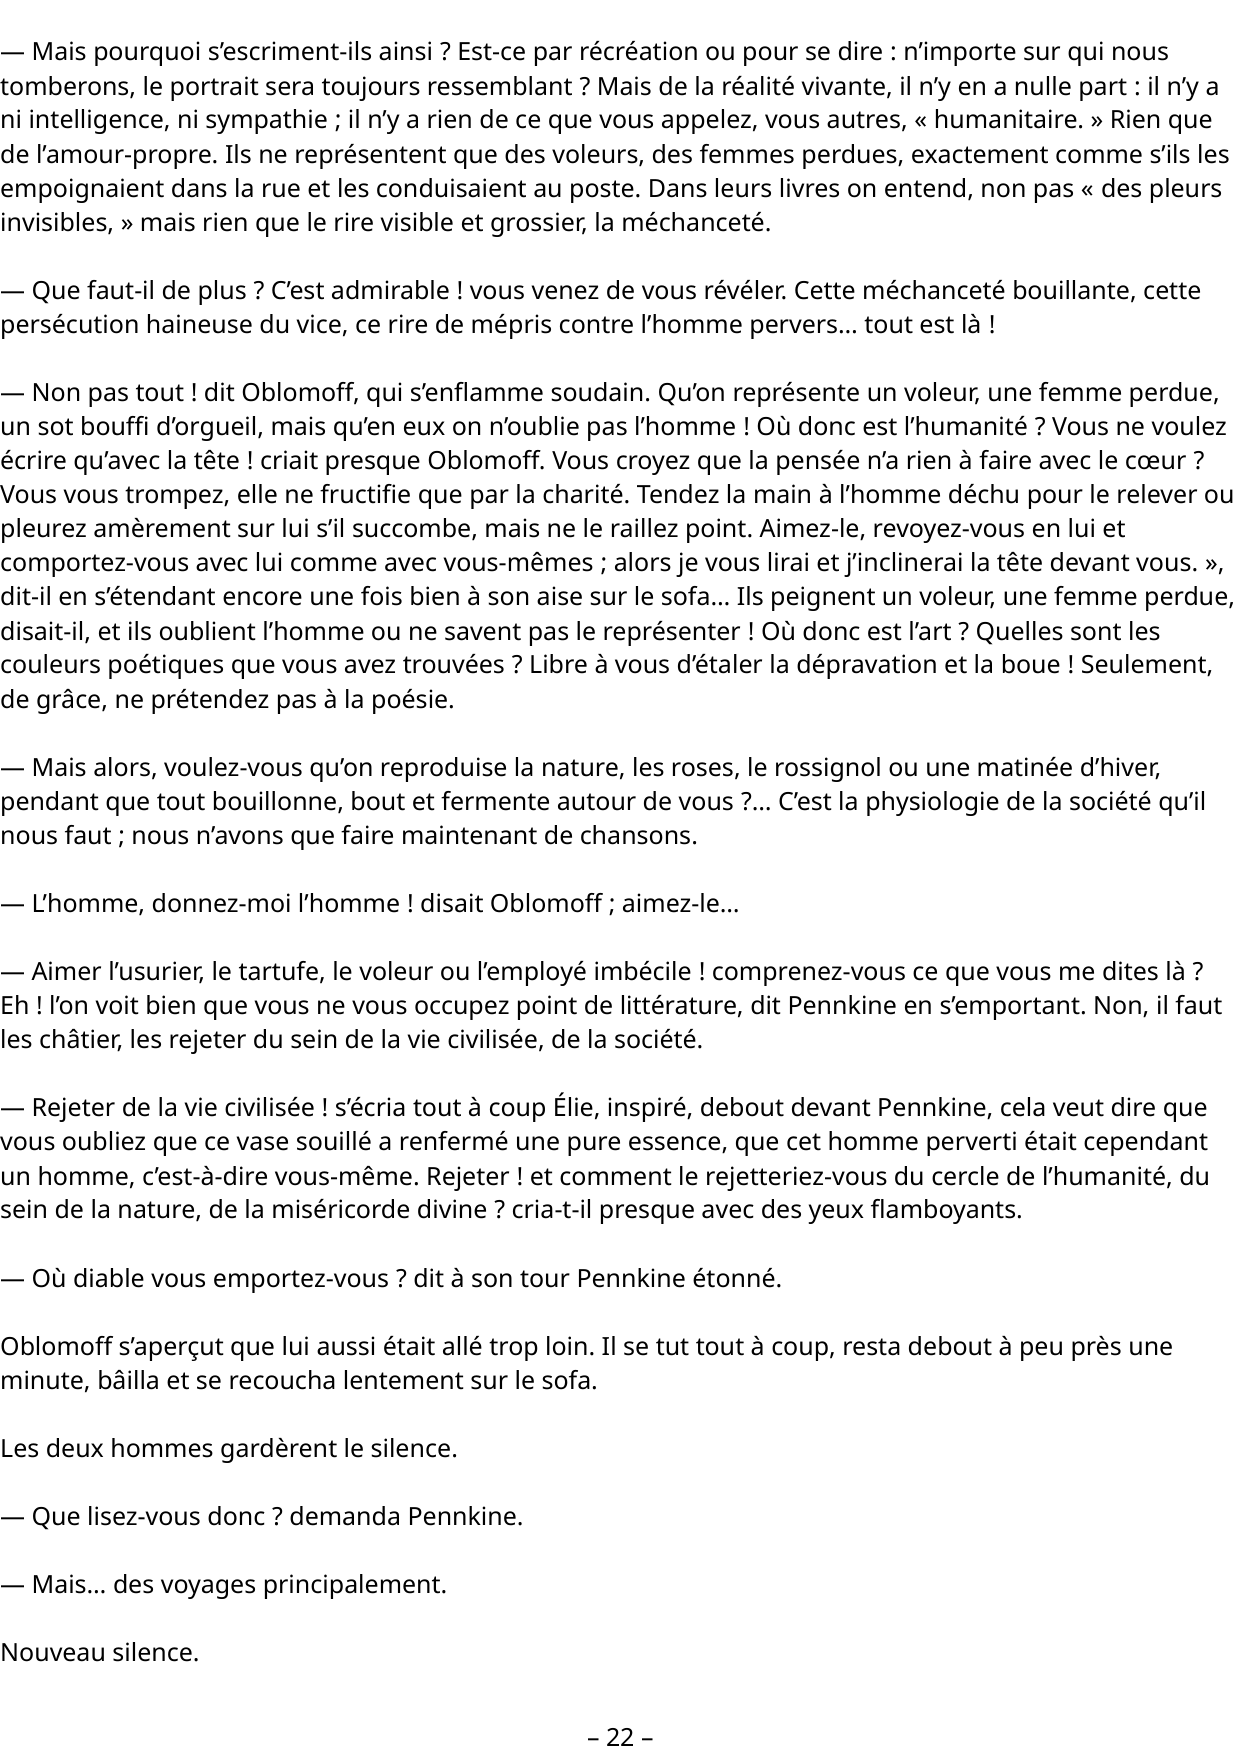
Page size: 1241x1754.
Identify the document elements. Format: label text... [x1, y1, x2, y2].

text — Non pas tout ! dit Oblomoff, qui s’enflamme soudain. Qu’on représente un voleur, une femme perdue, un sot bouffi d’orgueil, mais qu’en eux on n’oublie pas l’homme ! Où donc est l’humanité ? Vous ne voulez écrire qu’avec la tête ! criait presque Oblomoff. Vous croyez que la pensée n’a rien à faire avec le cœur ? Vous vous trompez, elle ne fructifie que par la charité. Tendez la main à l’homme déchu pour le relever ou pleurez amèrement sur lui s’il succombe, mais ne le raillez point. Aimez-le, revoyez-vous en lui et comportez-vous avec lui comme avec vous-mêmes ; alors je vous lirai et j’inclinerai la tête devant vous. », dit-il en s’étendant encore une fois bien à son aise sur le sofa… Ils peignent un voleur, une femme perdue, disait-il, et ils oublient l’homme ou ne savent pas le représenter ! Où donc est l’art ? Quelles sont les couleurs poétiques que vous avez trouvées ? Libre à vous d’étaler la dépravation et la boue ! Seulement, de grâce, ne prétendez pas à la poésie. [0, 375, 1240, 715]
text Les deux hommes gardèrent le silence. [0, 1431, 1240, 1465]
text — Mais alors, voulez-vous qu’on reproduise la nature, les roses, le rossignol ou une matinée d’hiver, pendant que tout bouillonne, bout et fermente autour de vous ?… C’est la physiologie de la société qu’il nous faut ; nous n’avons que faire maintenant de chansons. [0, 749, 1240, 852]
text — L’homme, donnez-moi l’homme ! disait Oblomoff ; aimez-le… [0, 886, 1240, 920]
text — Rejeter de la vie civilisée ! s’écria tout à coup Élie, inspiré, debout devant Pennkine, cela veut dire que vous oubliez que ce vase souillé a renfermé une pure essence, que cet homme perverti était cependant un homme, c’est-à-dire vous-même. Rejeter ! et comment le rejetteriez-vous du cercle de l’humanité, du sein de la nature, de la miséricorde divine ? cria-t-il presque avec des yeux flamboyants. [0, 1090, 1240, 1226]
text Nouveau silence. [0, 1635, 1240, 1669]
text — Que faut-il de plus ? C’est admirable ! vous venez de vous révéler. Cette méchanceté bouillante, cette persécution haineuse du vice, ce rire de mépris contre l’homme pervers… tout est là ! [0, 272, 1240, 341]
text — Aimer l’usurier, le tartufe, le voleur ou l’employé imbécile ! comprenez-vous ce que vous me dites là ? Eh ! l’on voit bien que vous ne vous occupez point de littérature, dit Pennkine en s’emportant. Non, il faut les châtier, les rejeter du sein de la vie civilisée, de la société. [0, 954, 1240, 1056]
text — Où diable vous emportez-vous ? dit à son tour Pennkine étonné. [0, 1260, 1240, 1294]
text — Que lisez-vous donc ? demanda Pennkine. [0, 1499, 1240, 1533]
text — Mais… des voyages principalement. [0, 1567, 1240, 1601]
text Oblomoff s’aperçut que lui aussi était allé trop loin. Il se tut tout à coup, resta debout à peu près une minute, bâilla et se recoucha lentement sur le sofa. [0, 1328, 1240, 1397]
text — Mais pourquoi s’escriment-ils ainsi ? Est-ce par récréation ou pour se dire : n’importe sur qui nous tomberons, le portrait sera toujours ressemblant ? Mais de la réalité vivante, il n’y en a nulle part : il n’y a ni intelligence, ni sympathie ; il n’y a rien de ce que vous appelez, vous autres, « humanitaire. » Rien que de l’amour-propre. Ils ne représentent que des voleurs, des femmes perdues, exactement comme s’ils les empoignaient dans la rue et les conduisaient au poste. Dans leurs livres on entend, non pas « des pleurs invisibles, » mais rien que le rire visible et grossier, la méchanceté. [0, 34, 1240, 238]
